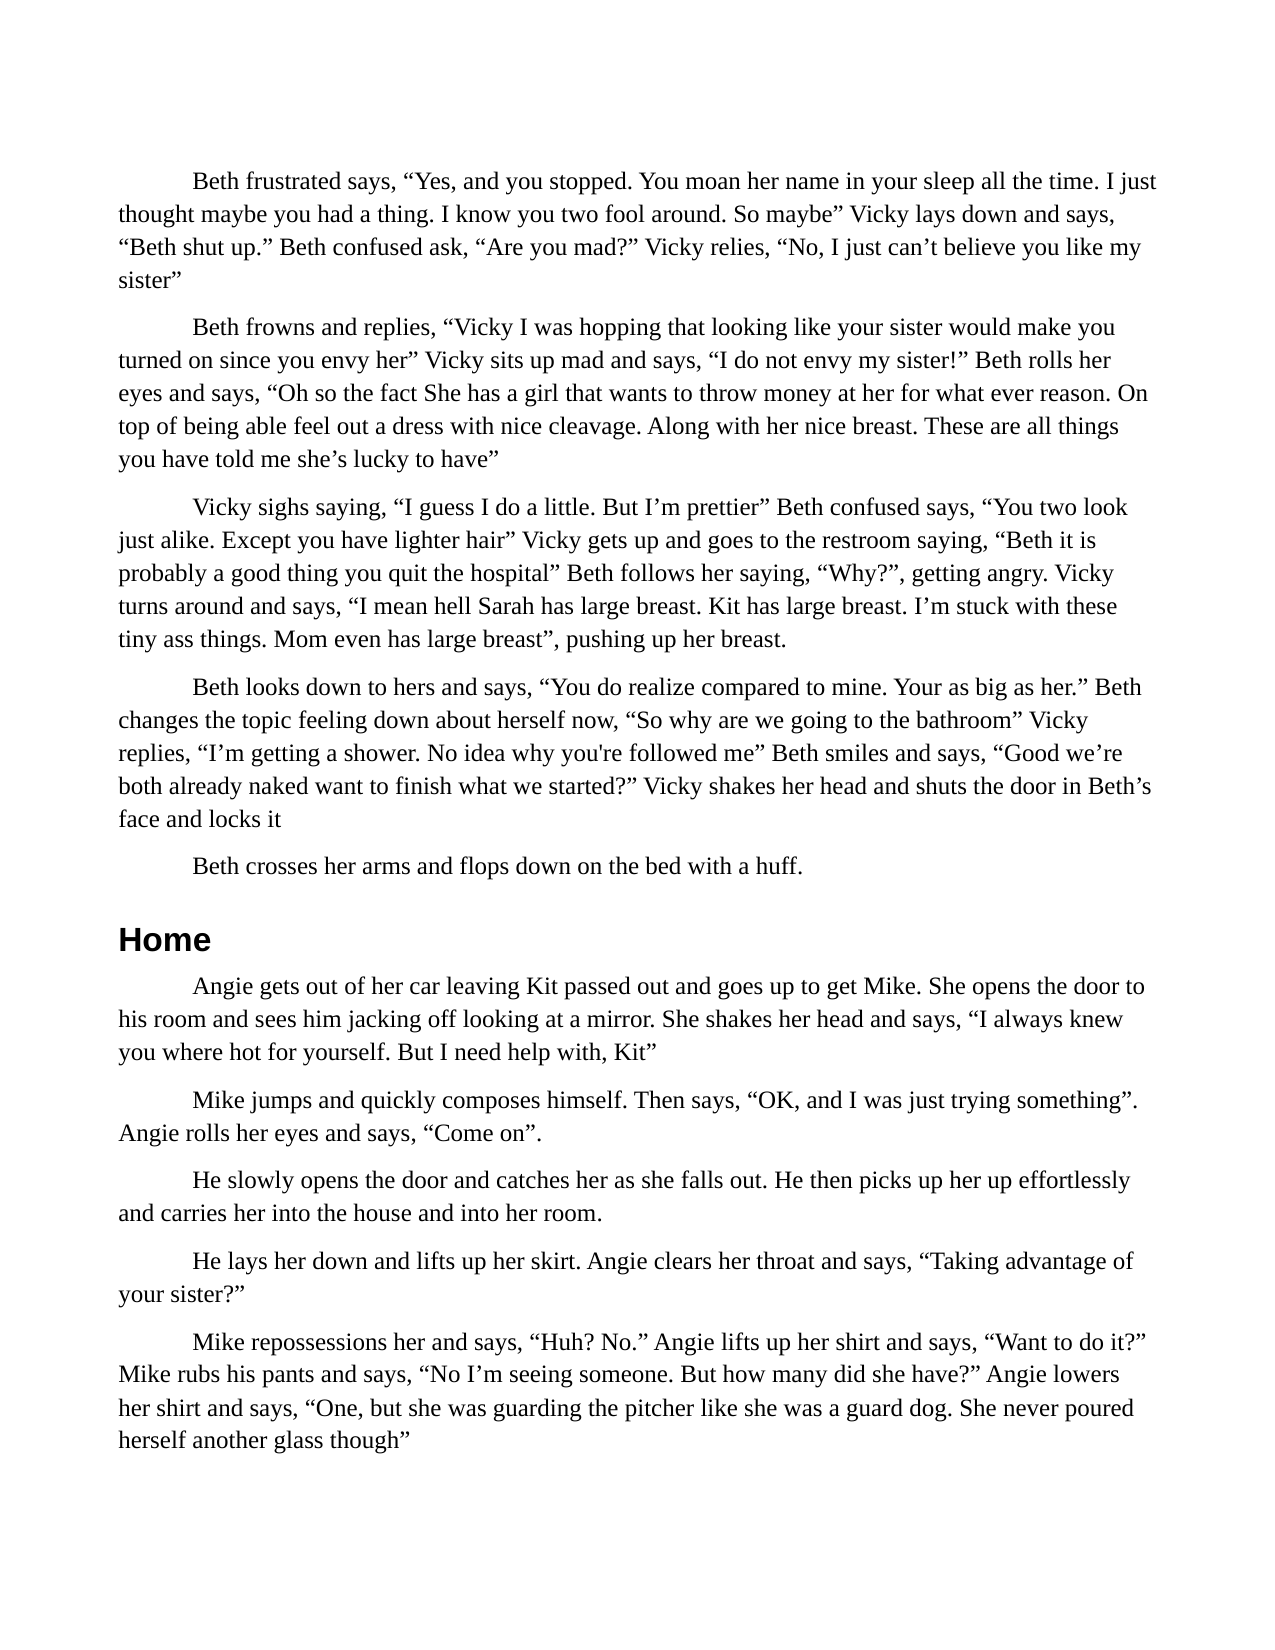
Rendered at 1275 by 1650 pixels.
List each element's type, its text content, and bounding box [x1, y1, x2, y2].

text He lays her down and lifts up her skirt. Angie clears her throat and says, “Taking advantage of your sister?” [118, 1246, 1157, 1308]
text Mike jumps and quickly composes himself. Then says, “OK, and I was just trying something”. Angie rolls her eyes and says, “Come on”. [118, 1085, 1157, 1146]
text Mike repossessions her and says, “Huh? No.” Angie lifts up her shirt and says, “Want to do it?” Mike rubs his pants and says, “No I’m seeing someone. But how many did she have?” Angie lowers her shirt and says, “One, but she was guarding the pitcher like she was a guard dog. She never poured herself another glass though” [118, 1327, 1157, 1454]
subtitle Home [118, 920, 1157, 958]
text Vicky sighs saying, “I guess I do a little. But I’m prettier” Beth confused says, “You two look just alike. Except you have lighter hair” Vicky gets up and goes to the restroom saying, “Beth it is probably a good thing you quit the hospital” Beth follows her saying, “Why?”, getting angry. Vicky turns around and says, “I mean hell Sarah has large breast. Kit has large breast. I’m stuck with these tiny ass things. Mom even has large breast”, pushing up her breast. [118, 492, 1157, 653]
text Beth looks down to hers and says, “You do realize compared to mine. Your as big as her.” Beth changes the topic feeling down about herself now, “So why are we going to the bathroom” Vicky replies, “I’m getting a shower. No idea why you're followed me” Beth smiles and says, “Good we’re both already naked want to finish what we started?” Vicky shakes her head and shuts the door in Beth’s face and locks it [118, 672, 1157, 833]
text Beth frustrated says, “Yes, and you stopped. You moan her name in your sleep all the time. I just thought maybe you had a thing. I know you two fool around. So maybe” Vicky lays down and says, “Beth shut up.” Beth confused ask, “Are you mad?” Vicky relies, “No, I just can’t believe you like my sister” [118, 166, 1157, 293]
text Beth crosses her arms and flops down on the bed with a huff. [118, 851, 1157, 880]
text Angie gets out of her car leaving Kit passed out and goes up to get Mike. She opens the door to his room and sees him jacking off looking at a mirror. She shakes her head and says, “I always knew you where hot for yourself. But I need help with, Kit” [118, 971, 1157, 1066]
text He slowly opens the door and catches her as she falls out. He then picks up her up effortlessly and carries her into the house and into her room. [118, 1165, 1157, 1227]
text Beth frowns and replies, “Vicky I was hopping that looking like your sister would make you turned on since you envy her” Vicky sits up mad and says, “I do not envy my sister!” Beth rolls her eyes and says, “Oh so the fact She has a girl that wants to throw money at her for what ever reason. On top of being able feel out a dress with nice cleavage. Along with her nice breast. These are all things you have told me she’s lucky to have” [118, 312, 1157, 473]
